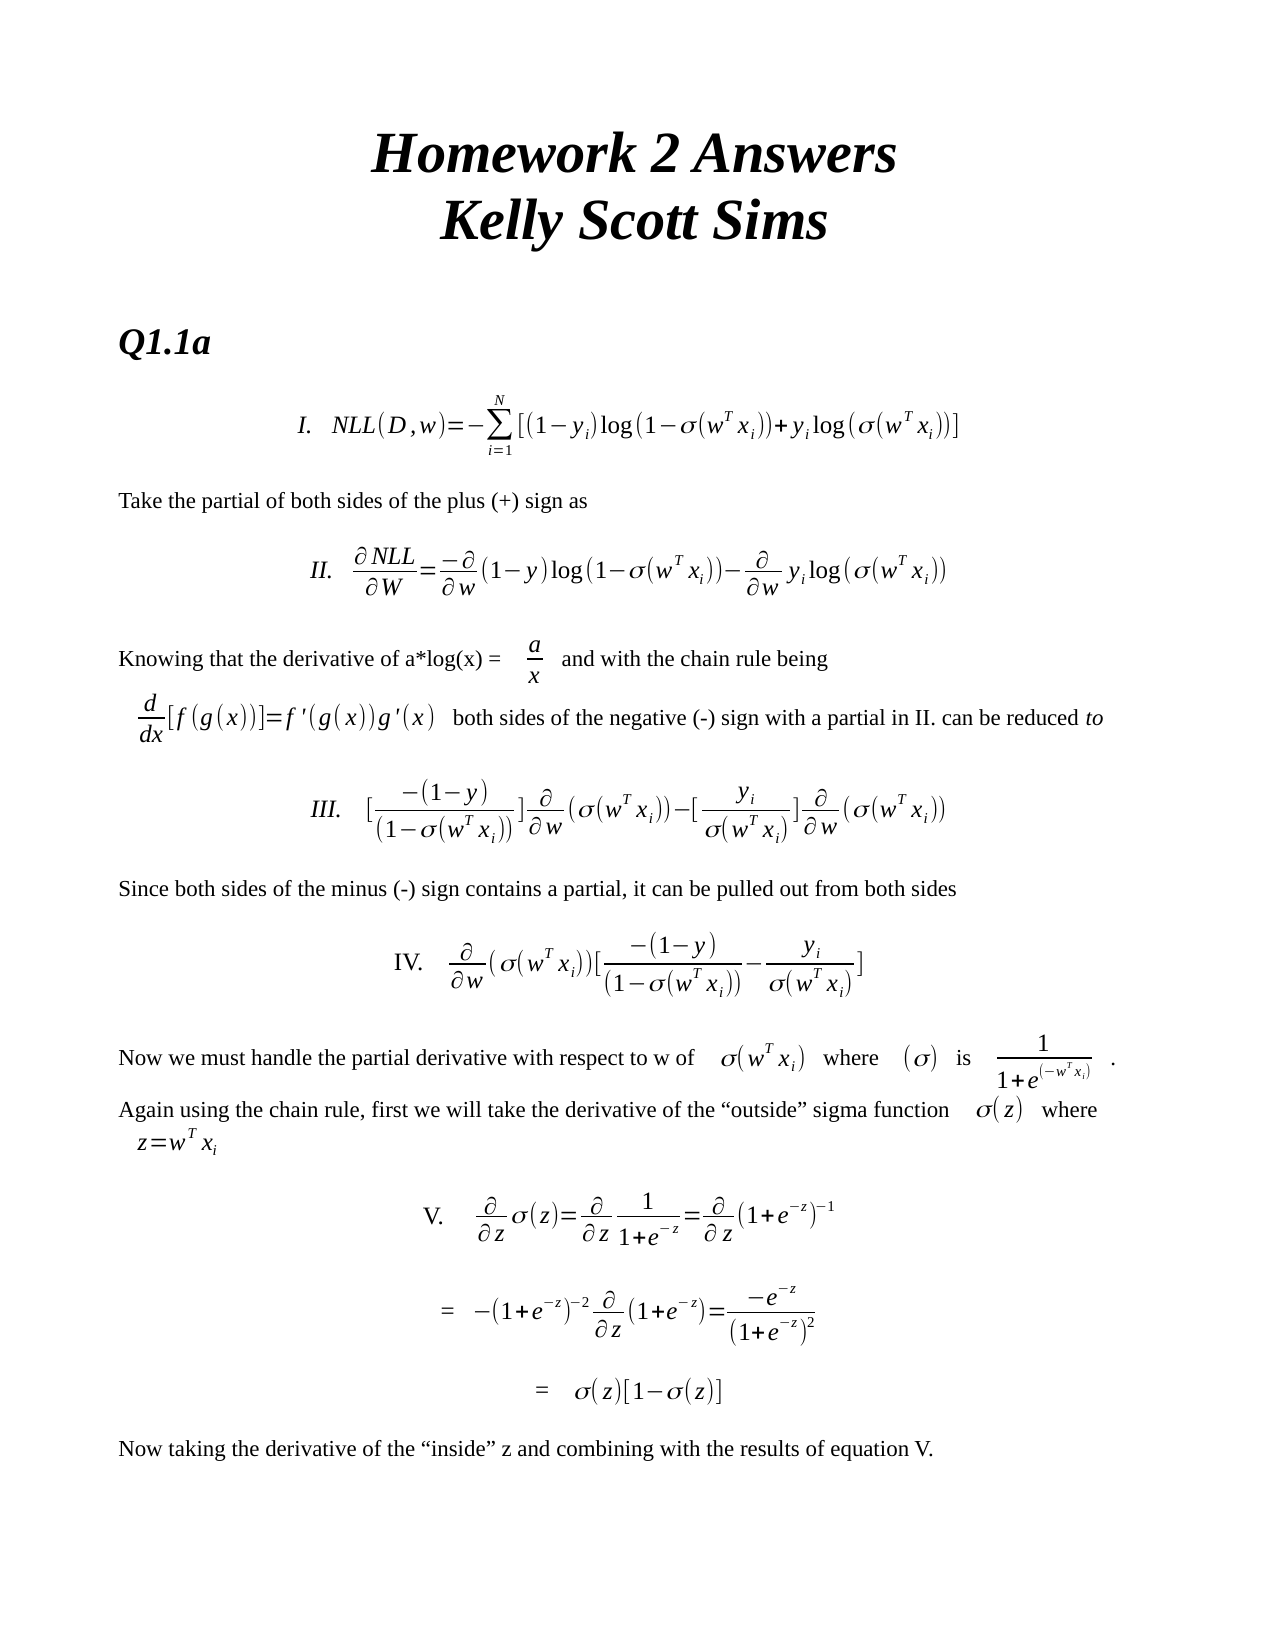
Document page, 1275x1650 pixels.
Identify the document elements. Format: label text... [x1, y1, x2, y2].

text I. [118, 391, 1157, 458]
text V. [118, 1188, 1157, 1250]
text Kelly Scott Sims [118, 185, 1157, 252]
text Knowing that the derivative of a*log(x) = and with the chain rule being both sides of the negative (-) sign with a partial in II. can be reduced to [118, 630, 1157, 748]
text II. [118, 542, 1157, 601]
text Since both sides of the minus (-) sign contains a partial, it can be pulled out from both sides [118, 875, 1157, 902]
text Now taking the derivative of the “inside” z and combining with the results of equation V. [118, 1435, 1157, 1461]
text III. [118, 777, 1157, 847]
text Q1.1a [118, 319, 1157, 362]
text Take the partial of both sides of the plus (+) sign as [118, 487, 1157, 514]
text = [118, 1279, 1157, 1347]
text IV. [118, 931, 1157, 1000]
text = [118, 1376, 1157, 1406]
text Now we must handle the partial derivative with respect to w of where is . Again using the chain rule, first we will take the derivative of the “outside” sigma function where [118, 1029, 1157, 1159]
text Homework 2 Answers [118, 118, 1157, 185]
